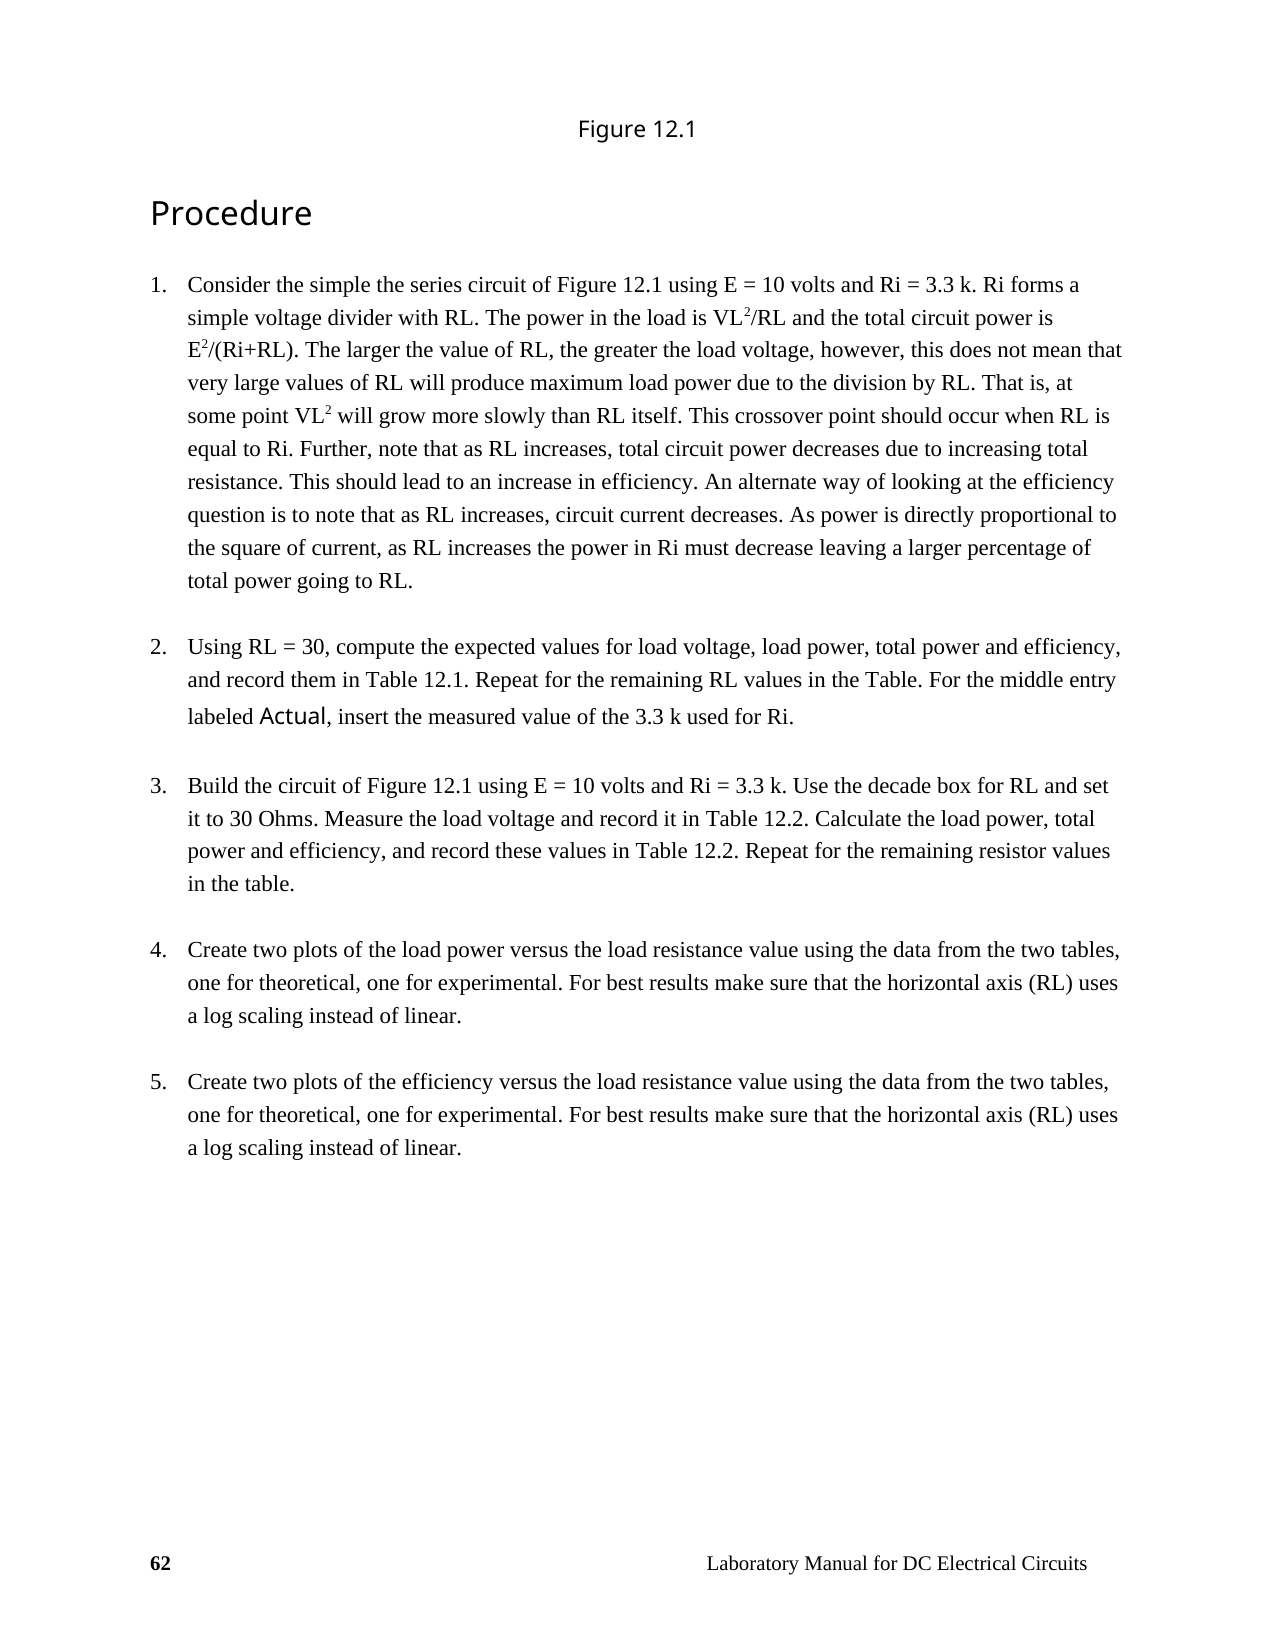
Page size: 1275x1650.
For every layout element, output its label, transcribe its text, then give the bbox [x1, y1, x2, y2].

text Procedure [150, 190, 1125, 235]
list Create two plots of the load power versus the load resistance value using the data from the two tables, one for theoretical, one for experimental. For best results make sure that the horizontal axis (RL) uses a log scaling instead of linear. [150, 936, 1125, 1028]
list Consider the simple the series circuit of Figure 12.1 using E = 10 volts and Ri = 3.3 k. Ri forms a simple voltage divider with RL. The power in the load is VL2/RL and the total circuit power is E2/(Ri+RL). The larger the value of RL, the greater the load voltage, however, this does not mean that very large values of RL will produce maximum load power due to the division by RL. That is, at some point VL2 will grow more slowly than RL itself. This crossover point should occur when RL is equal to Ri. Further, note that as RL increases, total circuit power decreases due to increasing total resistance. This should lead to an increase in efficiency. An alternate way of looking at the efficiency question is to note that as RL increases, circuit current decreases. As power is directly proportional to the square of current, as RL increases the power in Ri must decrease leaving a larger percentage of total power going to RL. [150, 271, 1125, 593]
list Build the circuit of Figure 12.1 using E = 10 volts and Ri = 3.3 k. Use the decade box for RL and set it to 30 Ohms. Measure the load voltage and record it in Table 12.2. Calculate the load power, total power and efficiency, and record these values in Table 12.2. Repeat for the remaining resistor values in the table. [150, 772, 1125, 897]
list Create two plots of the efficiency versus the load resistance value using the data from the two tables, one for theoretical, one for experimental. For best results make sure that the horizontal axis (RL) uses a log scaling instead of linear. [150, 1068, 1125, 1160]
list Using RL = 30, compute the expected values for load voltage, load power, total power and efficiency, and record them in Table 12.1. Repeat for the remaining RL values in the Table. For the middle entry labeled Actual, insert the measured value of the 3.3 k used for Ri. [150, 633, 1125, 731]
text Figure 12.1 [150, 112, 1125, 144]
